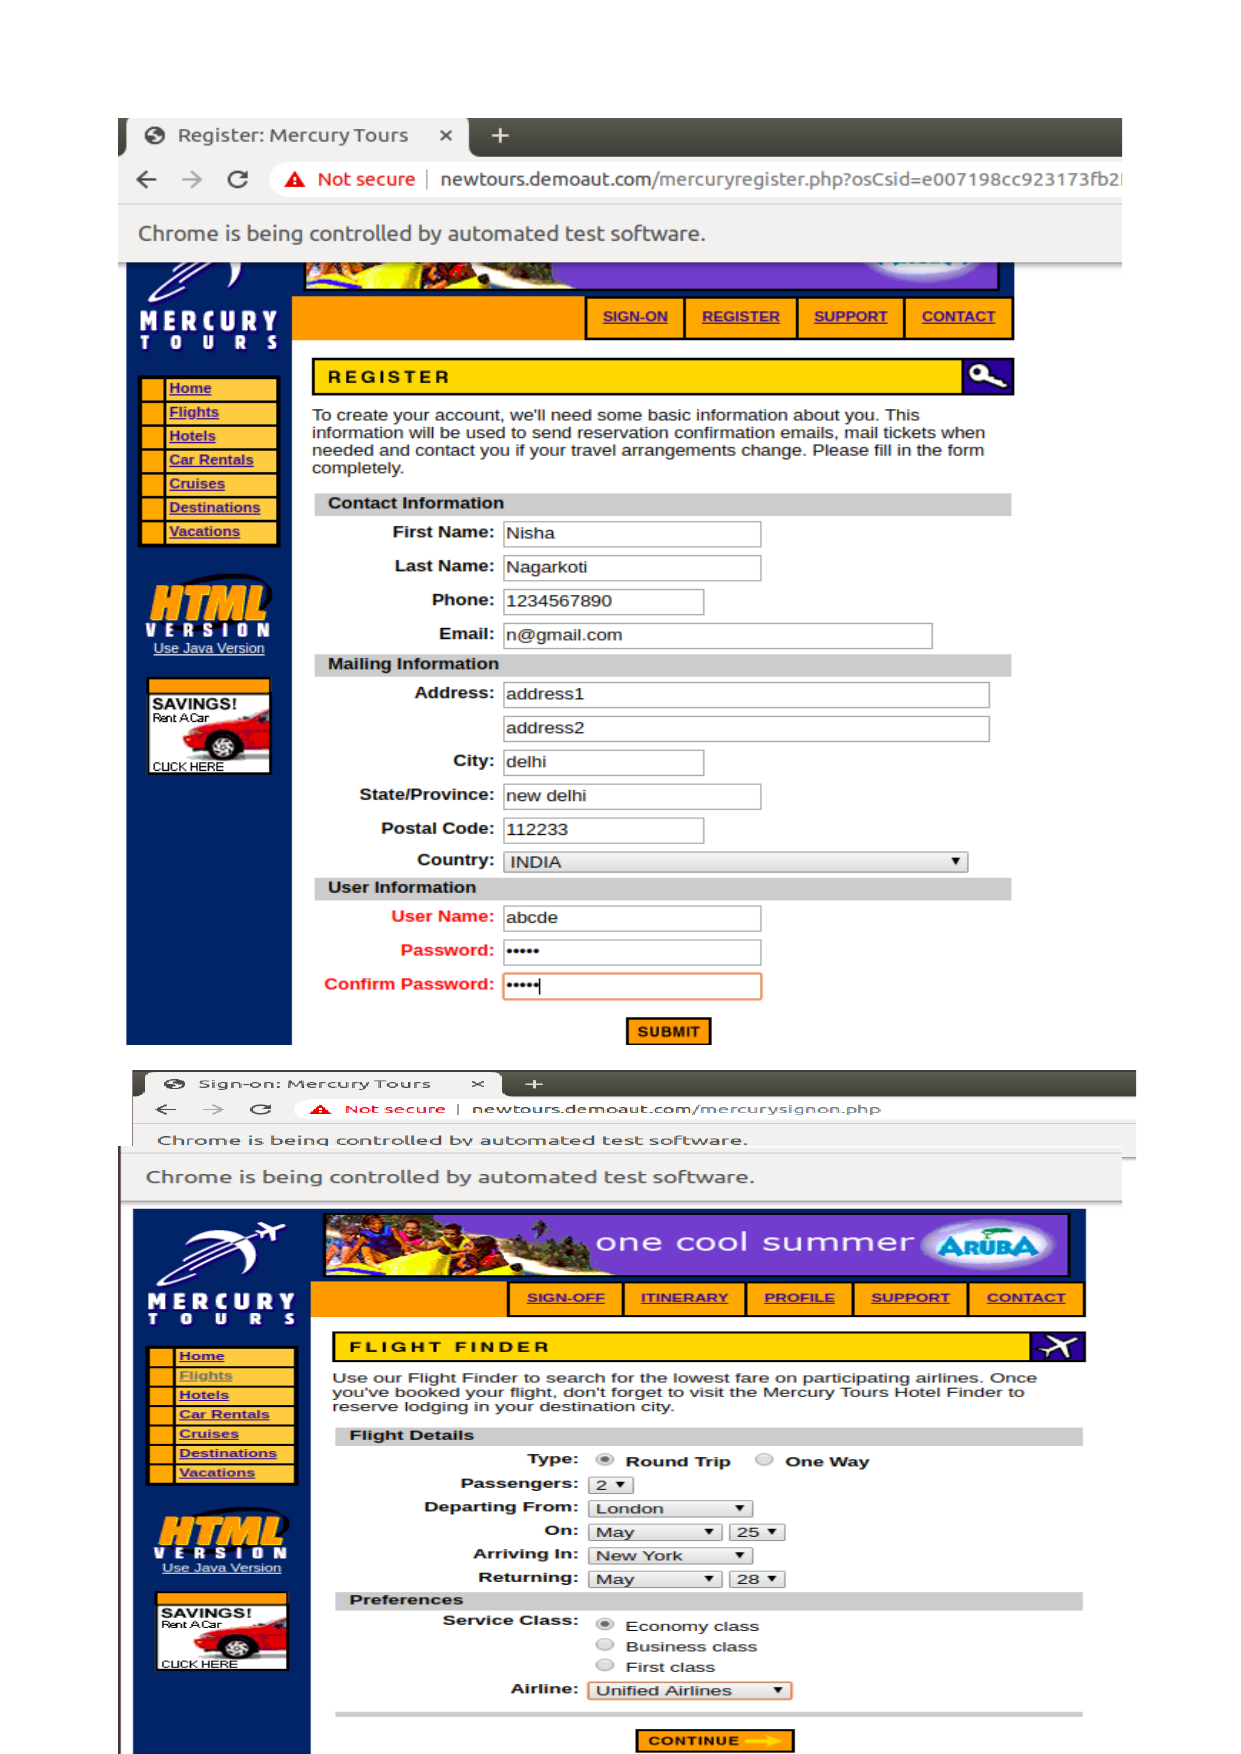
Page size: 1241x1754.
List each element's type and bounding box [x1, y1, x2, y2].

picture [118, 118, 1123, 1045]
picture [118, 1070, 1137, 1754]
